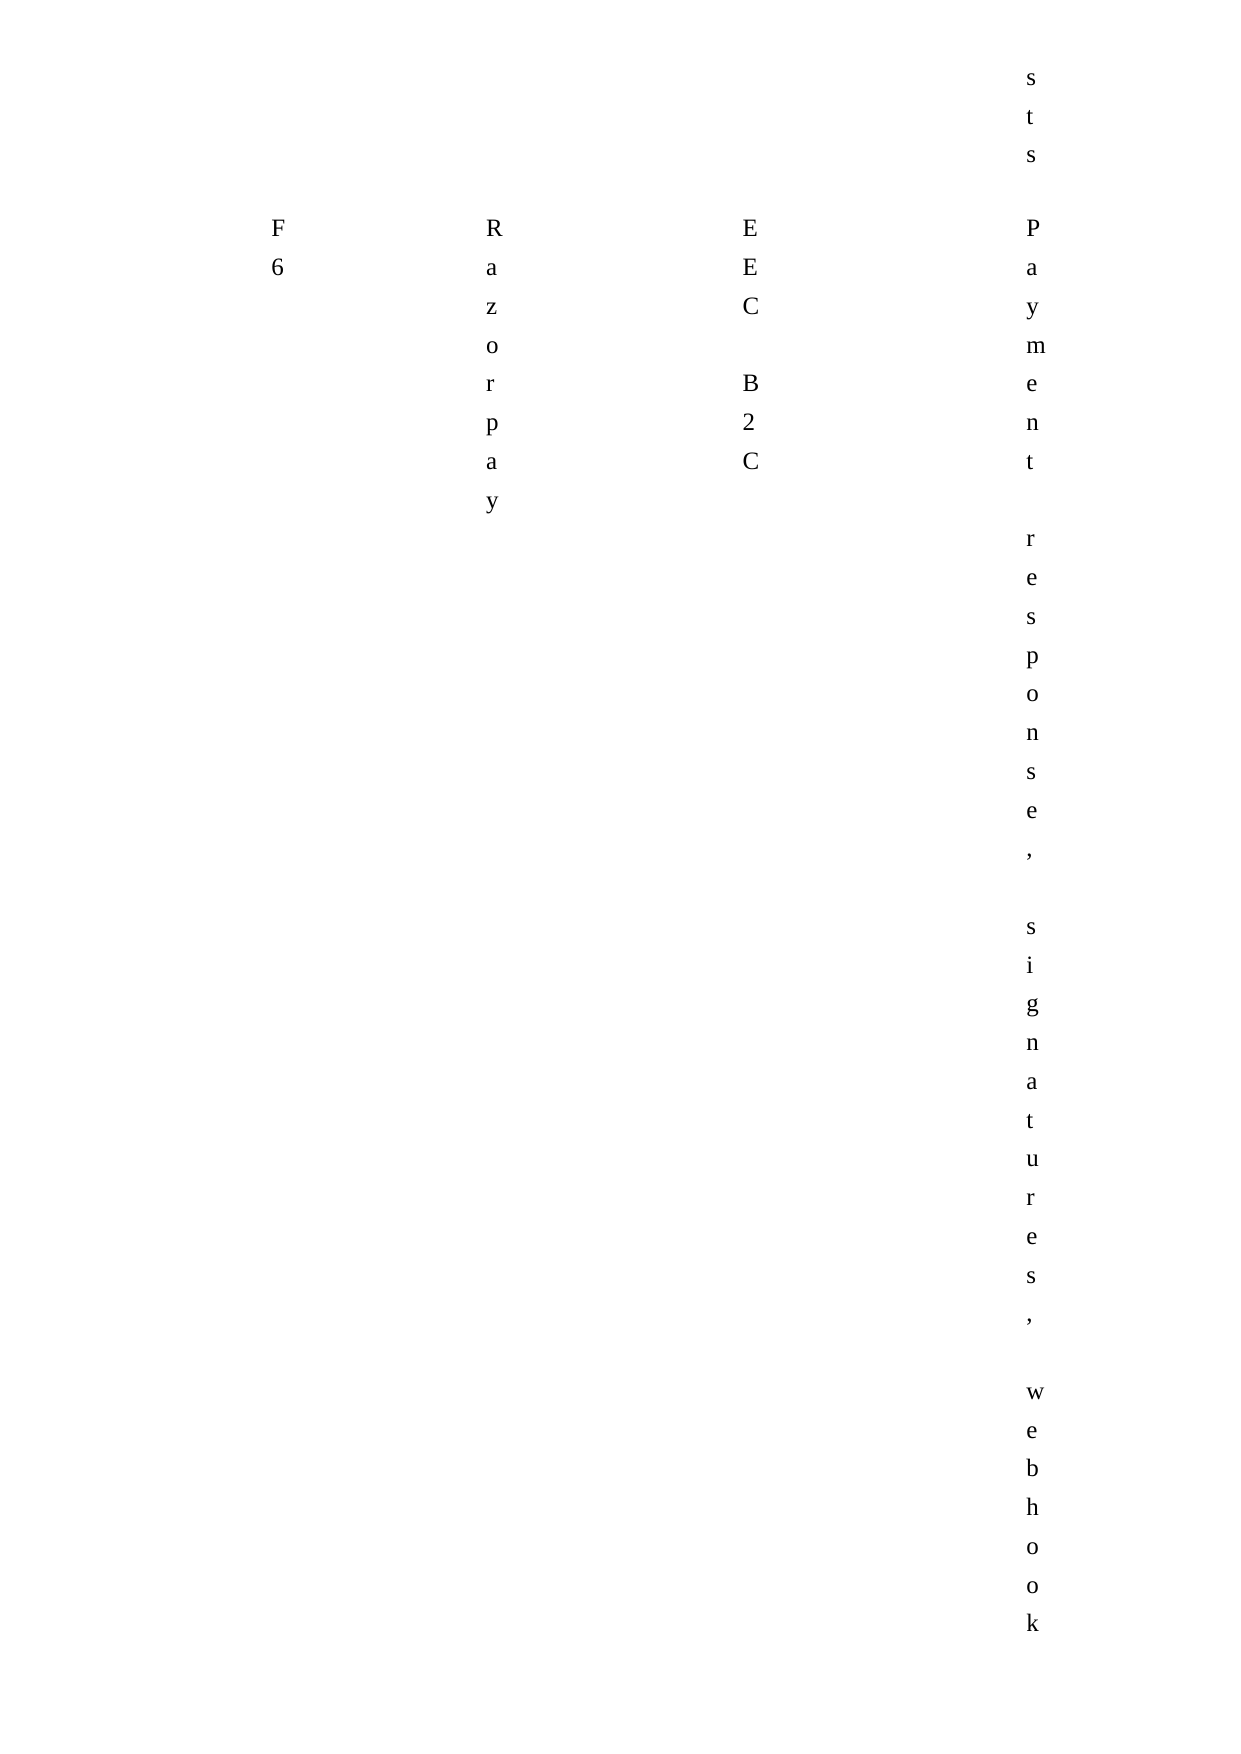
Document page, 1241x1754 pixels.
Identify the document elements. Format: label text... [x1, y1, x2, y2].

table_cell Razorpay [333, 211, 589, 1679]
table_cell Payment response, signatures, webhook [873, 211, 1181, 1679]
table_cell [590, 59, 873, 211]
table_cell [333, 59, 589, 211]
table_cell [118, 59, 333, 211]
table_cell sts [873, 59, 1181, 211]
table_cell EEC B2C [590, 211, 873, 1679]
table_cell F6 [118, 211, 333, 1679]
